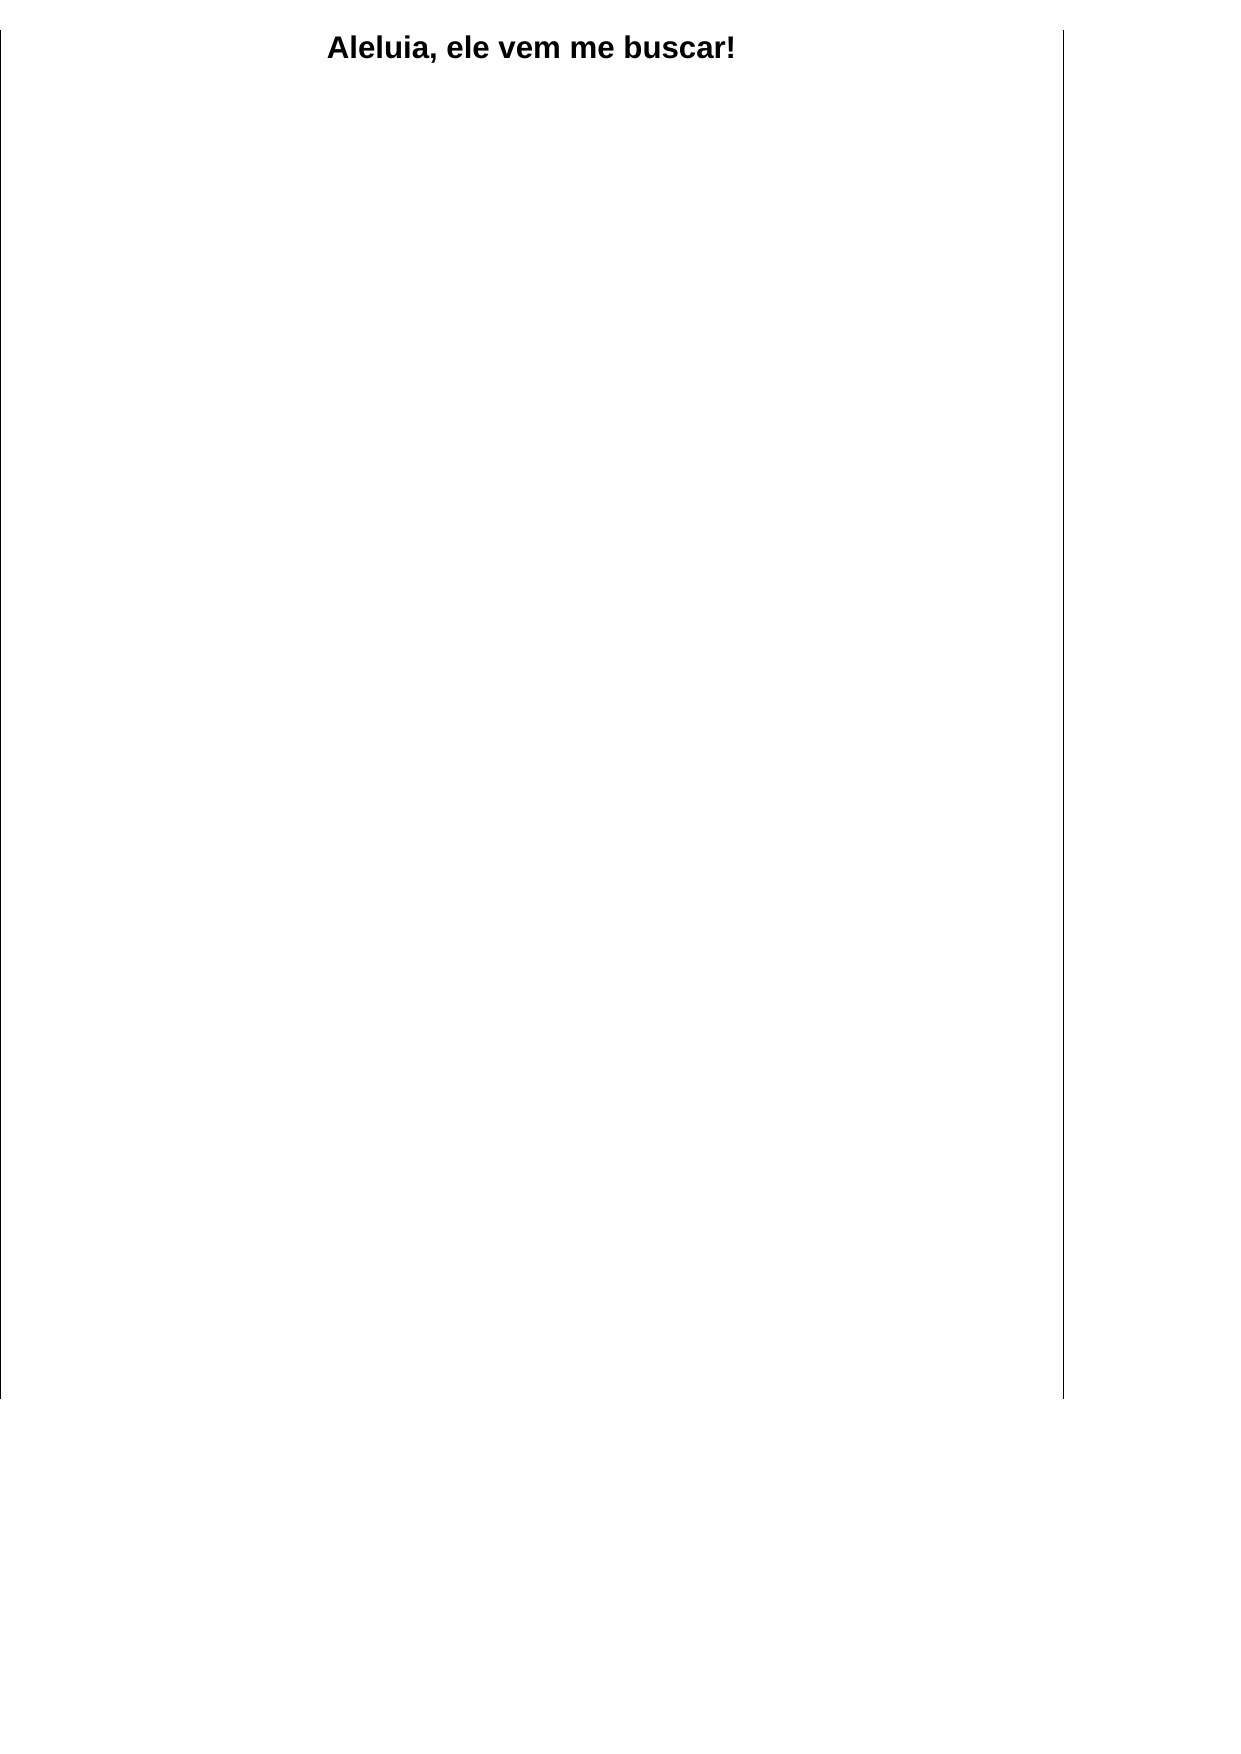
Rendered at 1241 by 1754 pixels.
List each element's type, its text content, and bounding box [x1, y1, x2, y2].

text Aleluia, ele vem me buscar! [29, 29, 1033, 65]
